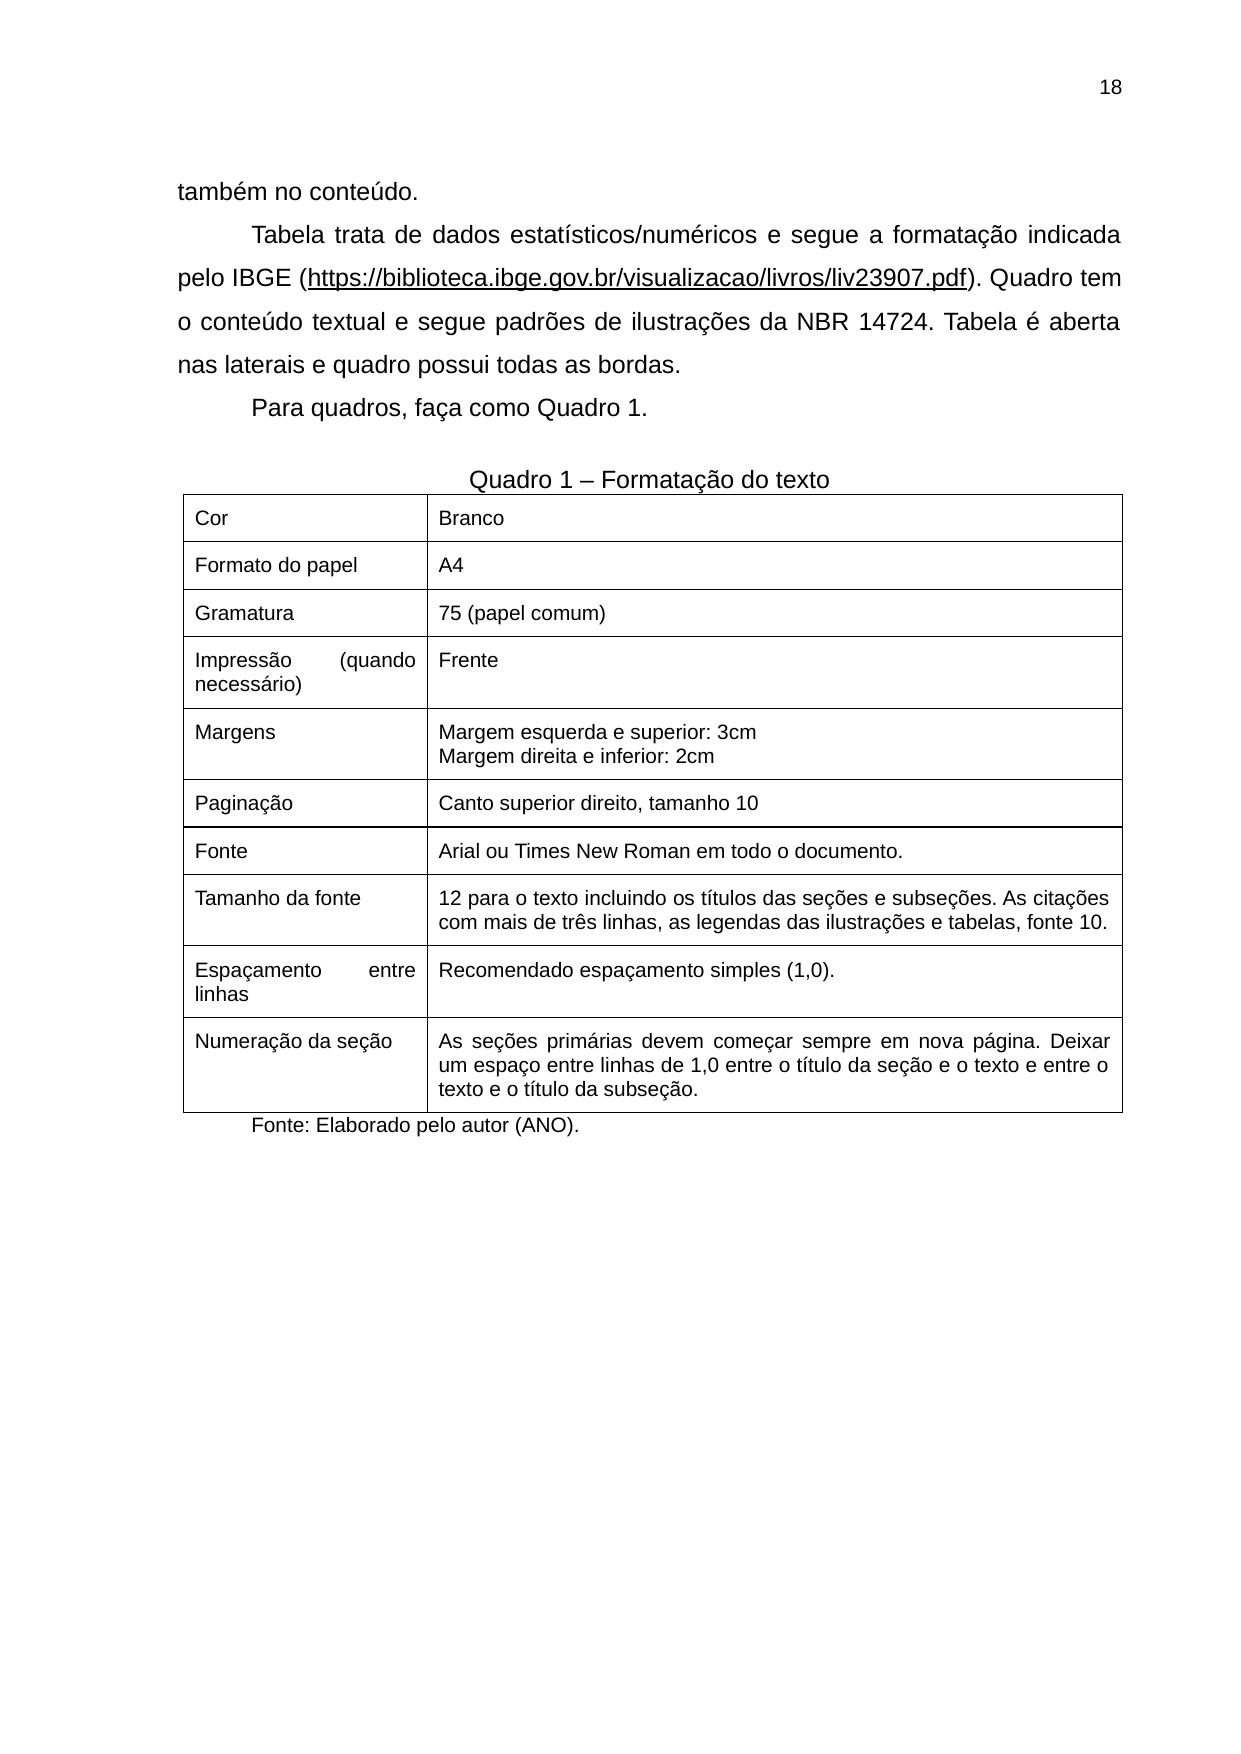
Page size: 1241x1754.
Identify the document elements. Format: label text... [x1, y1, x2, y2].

table_cell Gramatura [184, 590, 427, 636]
table_cell 75 (papel comum) [428, 590, 1122, 636]
table_cell Formato do papel [184, 542, 427, 588]
table_cell As seções primárias devem começar sempre em nova página. Deixar um espaço entre linhas de 1,0 entre o título da seção e o texto e entre o texto e o título da subseção. [428, 1018, 1122, 1112]
text Fonte: Elaborado pelo autor (ANO). [177, 1113, 1122, 1137]
table_cell Recomendado espaçamento simples (1,0). [428, 946, 1122, 1017]
table_cell Canto superior direito, tamanho 10 [428, 780, 1122, 826]
table_header Cor [184, 495, 427, 541]
table_cell Paginação [184, 780, 427, 826]
table_cell Fonte [184, 828, 427, 874]
table_cell Tamanho da fonte [184, 875, 427, 945]
table_header Branco [428, 495, 1122, 541]
text Para quadros, faça como Quadro 1. [177, 393, 1122, 422]
table_cell 12 para o texto incluindo os títulos das seções e subseções. As citações com mais de três linhas, as legendas das ilustrações e tabelas, fonte 10. [428, 875, 1122, 945]
table_cell Arial ou Times New Roman em todo o documento. [428, 828, 1122, 874]
text também no conteúdo. [177, 177, 1122, 206]
text Tabela trata de dados estatísticos/numéricos e segue a formatação indicada pelo IBGE (https://biblioteca.ibge.gov.br/visualizacao/livros/liv23907.pdf). Quadro tem o conteúdo textual e segue padrões de ilustrações da NBR 14724. Tabela é aberta nas laterais e quadro possui todas as bordas. [177, 220, 1122, 378]
table_cell Margem esquerda e superior: 3cm Margem direita e inferior: 2cm [428, 709, 1122, 779]
table_cell Frente [428, 637, 1122, 707]
table_cell Margens [184, 709, 427, 779]
text Quadro 1 – Formatação do texto [177, 465, 1122, 493]
table_cell Numeração da seção [184, 1018, 427, 1112]
table_cell A4 [428, 542, 1122, 588]
table_cell Espaçamento entre linhas [184, 946, 427, 1017]
table_cell Impressão (quando necessário) [184, 637, 427, 707]
